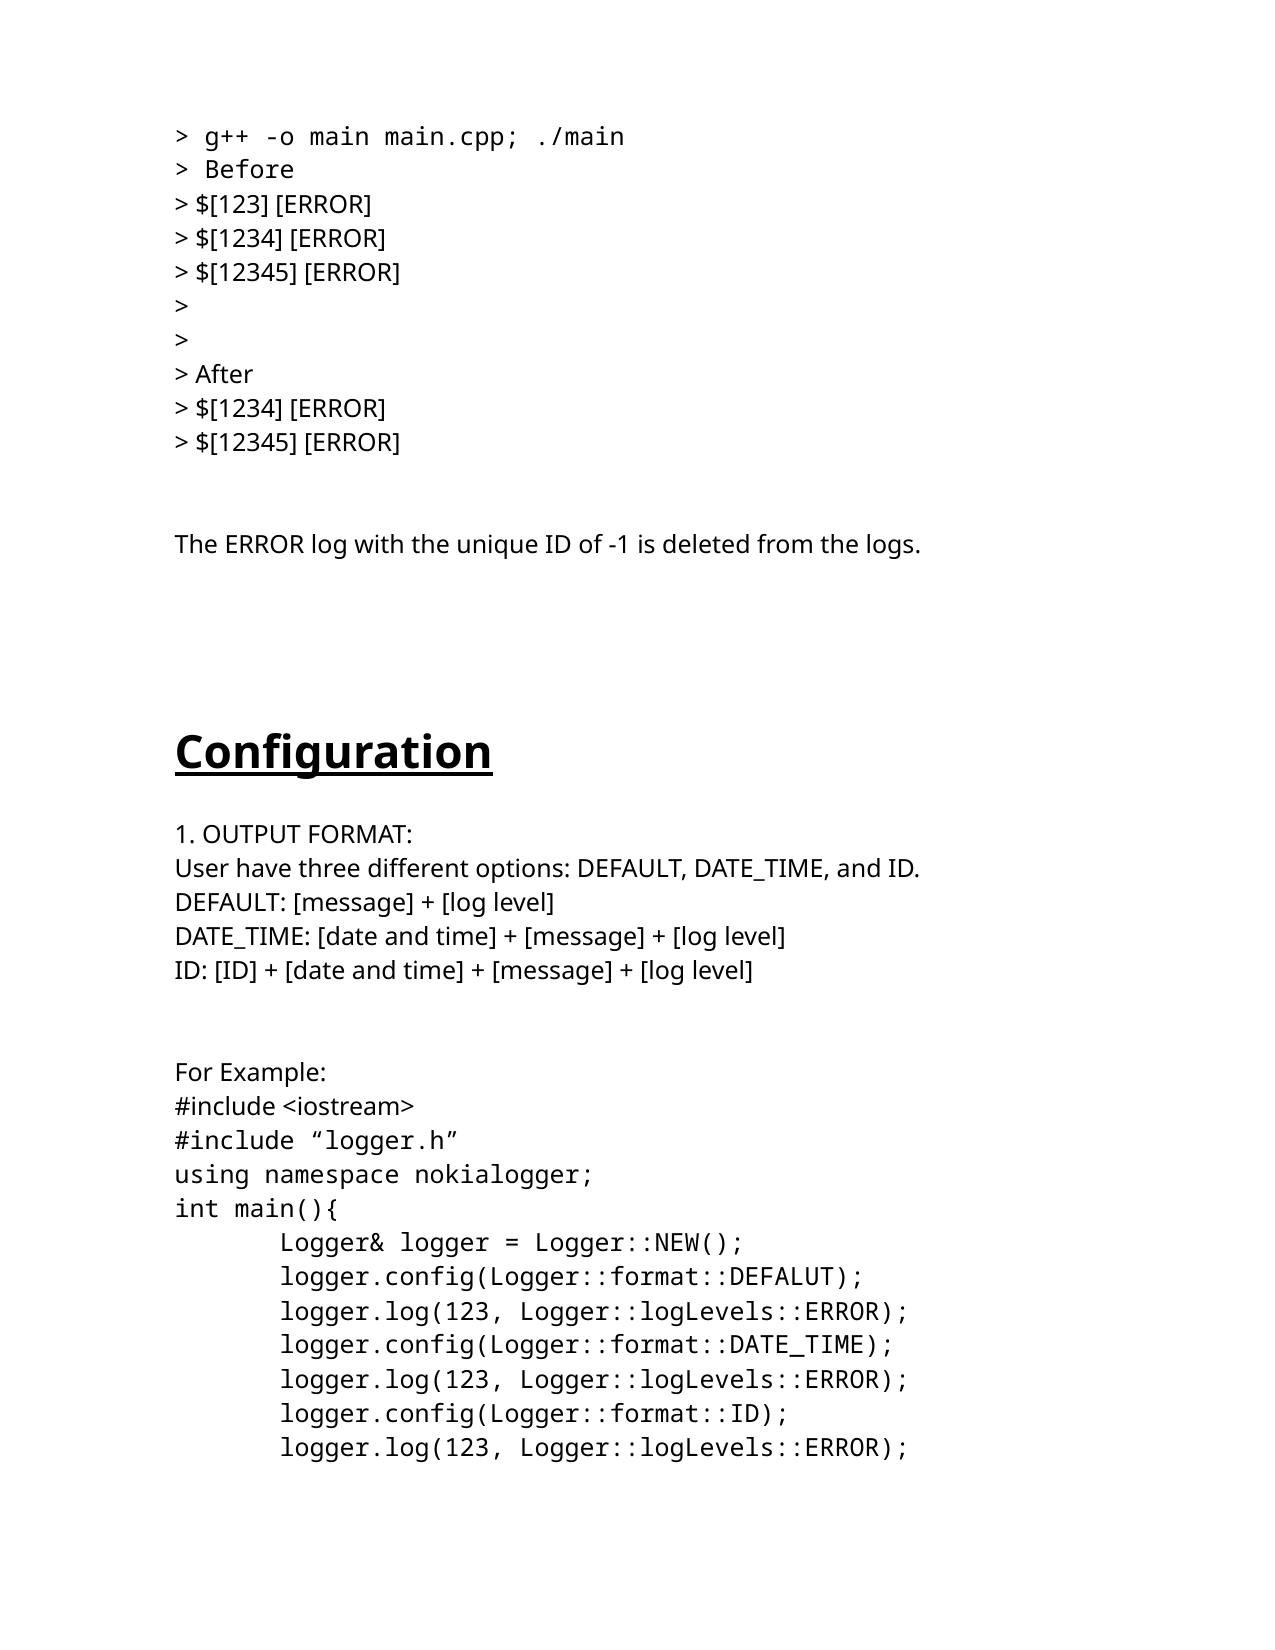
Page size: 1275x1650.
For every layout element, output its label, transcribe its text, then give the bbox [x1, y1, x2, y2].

text logger.log(123, Logger::logLevels::ERROR); [174, 1293, 1157, 1327]
text > Before [174, 152, 1157, 186]
text > $[1234] [ERROR] [174, 391, 1157, 425]
text logger.config(Logger::format::DATE_TIME); [174, 1327, 1157, 1361]
text int main(){ [174, 1191, 1157, 1225]
text > $[12345] [ERROR] [174, 425, 1157, 459]
text DEFAULT: [message] + [log level] [174, 884, 1157, 918]
text > $[12345] [ERROR] [174, 254, 1157, 288]
text Configuration [174, 720, 1157, 782]
text Logger& logger = Logger::NEW(); [174, 1225, 1157, 1259]
text > [174, 288, 1157, 322]
text ID: [ID] + [date and time] + [message] + [log level] [174, 952, 1157, 987]
text > [174, 322, 1157, 357]
text 1. OUTPUT FORMAT: [174, 816, 1157, 850]
text User have three different options: DEFAULT, DATE_TIME, and ID. [174, 850, 1157, 884]
text logger.config(Logger::format::ID); [174, 1395, 1157, 1429]
text The ERROR log with the unique ID of -1 is deleted from the logs. [174, 527, 1157, 561]
text For Example: [174, 1055, 1157, 1089]
text #include “logger.h” [174, 1123, 1157, 1157]
text DATE_TIME: [date and time] + [message] + [log level] [174, 918, 1157, 952]
text > $[123] [ERROR] [174, 186, 1157, 220]
text > $[1234] [ERROR] [174, 220, 1157, 254]
text > g++ -o main main.cpp; ./main [174, 118, 1157, 152]
text #include <iostream> [174, 1089, 1157, 1123]
text > After [174, 357, 1157, 391]
text logger.log(123, Logger::logLevels::ERROR); [174, 1361, 1157, 1395]
text using namespace nokialogger; [174, 1157, 1157, 1191]
text logger.config(Logger::format::DEFALUT); [174, 1259, 1157, 1293]
text logger.log(123, Logger::logLevels::ERROR); [174, 1429, 1157, 1463]
